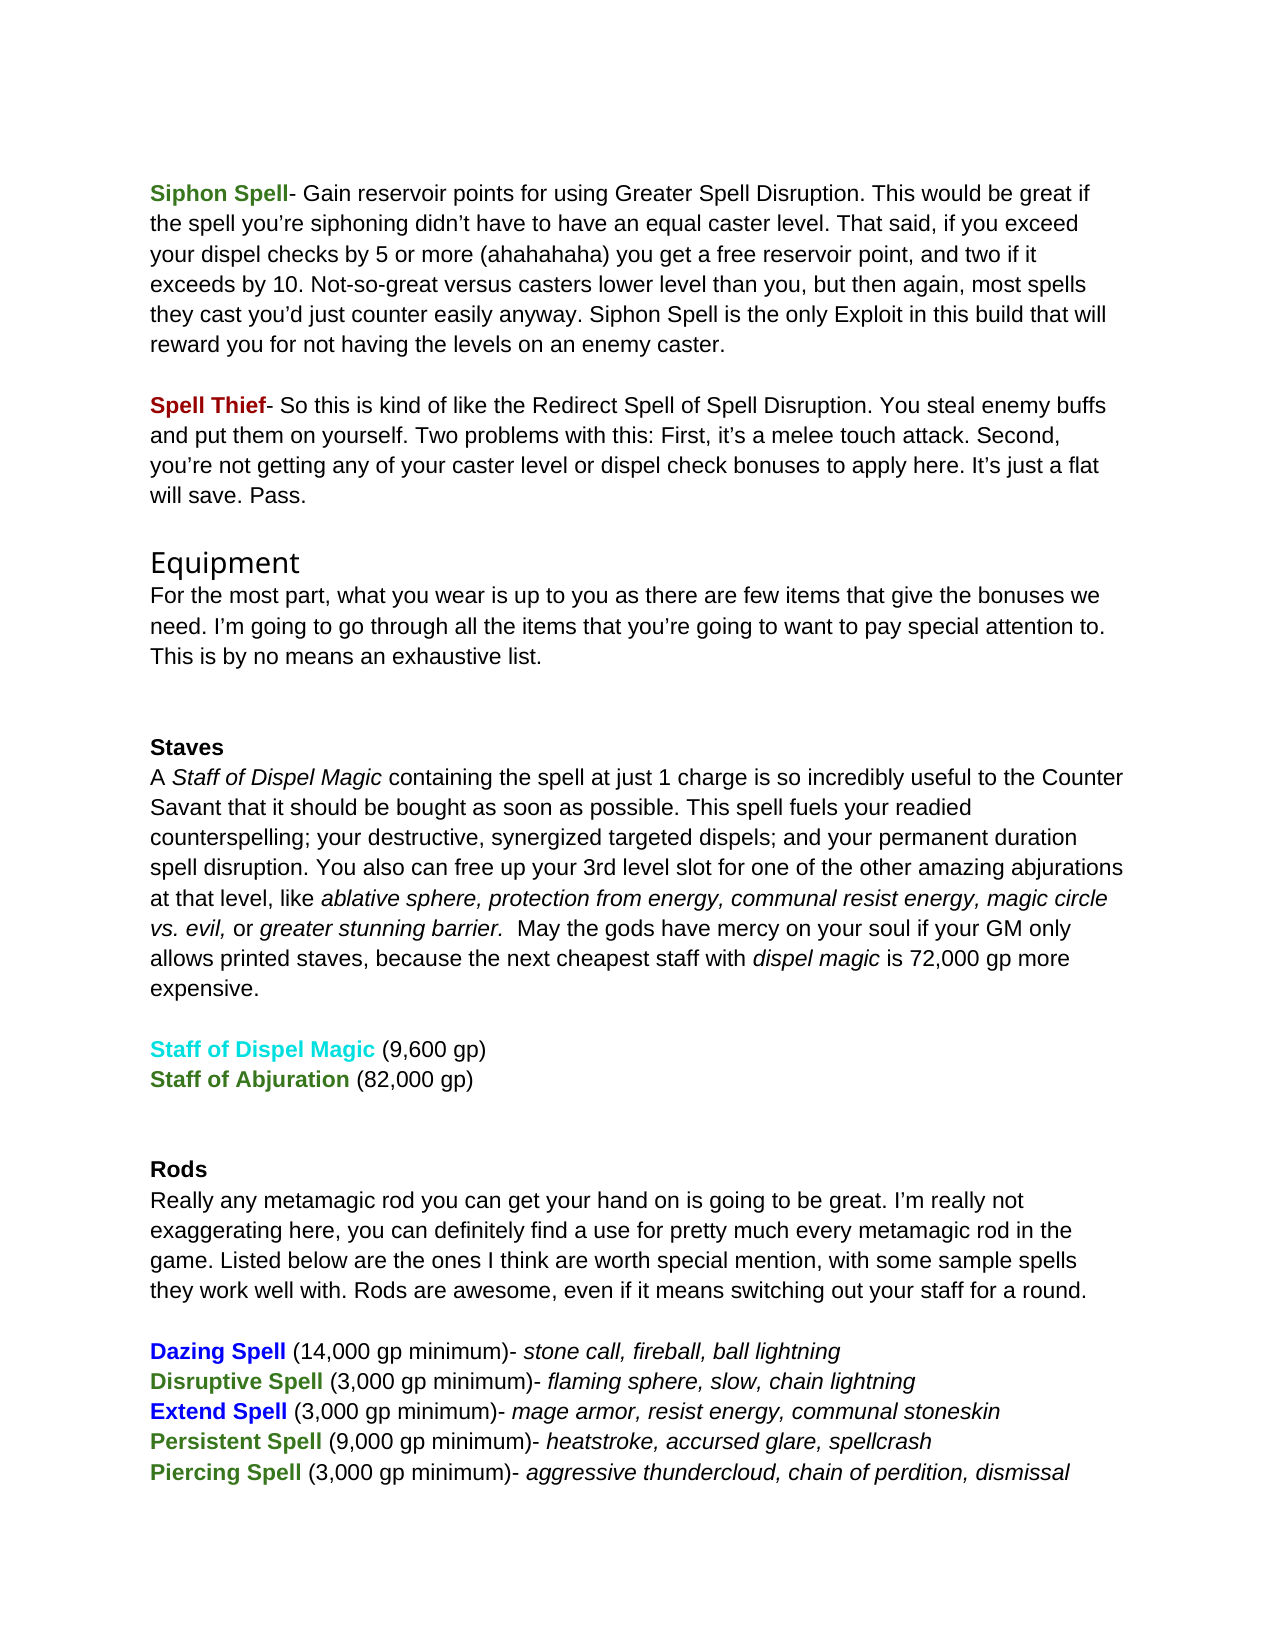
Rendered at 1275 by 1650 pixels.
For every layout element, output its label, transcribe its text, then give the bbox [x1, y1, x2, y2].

text Extend Spell (3,000 gp minimum)- mage armor, resist energy, communal stoneskin [150, 1398, 1125, 1424]
text Disruptive Spell (3,000 gp minimum)- flaming sphere, slow, chain lightning [150, 1368, 1125, 1394]
text For the most part, what you wear is up to you as there are few items that give the bonuses we need. I’m going to go through all the items that you’re going to want to pay special attention to. This is by no means an exhaustive list. [150, 582, 1125, 669]
text Dazing Spell (14,000 gp minimum)- stone call, fireball, ball lightning [150, 1338, 1125, 1364]
text Siphon Spell- Gain reservoir points for using Greater Spell Disruption. This would be great if the spell you’re siphoning didn’t have to have an equal caster level. That said, if you exceed your dispel checks by 5 or more (ahahahaha) you get a free reservoir point, and two if it exceeds by 10. Not-so-great versus casters lower level than you, but then again, most spells they cast you’d just counter easily anyway. Siphon Spell is the only Exploit in this build that will reward you for not having the levels on an enemy caster. [150, 180, 1125, 358]
text Spell Thief- So this is kind of like the Redirect Spell of Spell Disruption. You steal enemy buffs and put them on yourself. Two problems with this: First, it’s a melee touch attack. Second, you’re not getting any of your caster level or dispel check bonuses to apply here. It’s just a flat will save. Pass. [150, 392, 1125, 509]
text Piercing Spell (3,000 gp minimum)- aggressive thundercloud, chain of perdition, dismissal [150, 1458, 1125, 1485]
text Persistent Spell (9,000 gp minimum)- heatstroke, accursed glare, spellcrash [150, 1428, 1125, 1454]
text Rods [150, 1156, 1125, 1183]
text Staves [150, 733, 1125, 760]
subtitle Equipment [150, 543, 1125, 582]
text A Staff of Dispel Magic containing the spell at just 1 charge is so incredibly useful to the Counter Savant that it should be bought as soon as possible. This spell fuels your readied counterspelling; your destructive, synergized targeted dispels; and your permanent duration spell disruption. You also can free up your 3rd level slot for one of the other amazing abjurations at that level, like ablative sphere, protection from energy, communal resist energy, magic circle vs. evil, or greater stunning barrier. May the gods have mercy on your soul if your GM only allows printed staves, because the next cheapest staff with dispel magic is 72,000 gp more expensive. [150, 764, 1125, 1001]
text Really any metamagic rod you can get your hand on is going to be great. I’m really not exaggerating here, you can definitely find a use for pretty much every metamagic rod in the game. Listed below are the ones I think are worth special mention, with some sample spells they work well with. Rods are awesome, even if it means switching out your staff for a round. [150, 1187, 1125, 1303]
text Staff of Abjuration (82,000 gp) [150, 1066, 1125, 1092]
text Staff of Dispel Magic (9,600 gp) [150, 1036, 1125, 1062]
